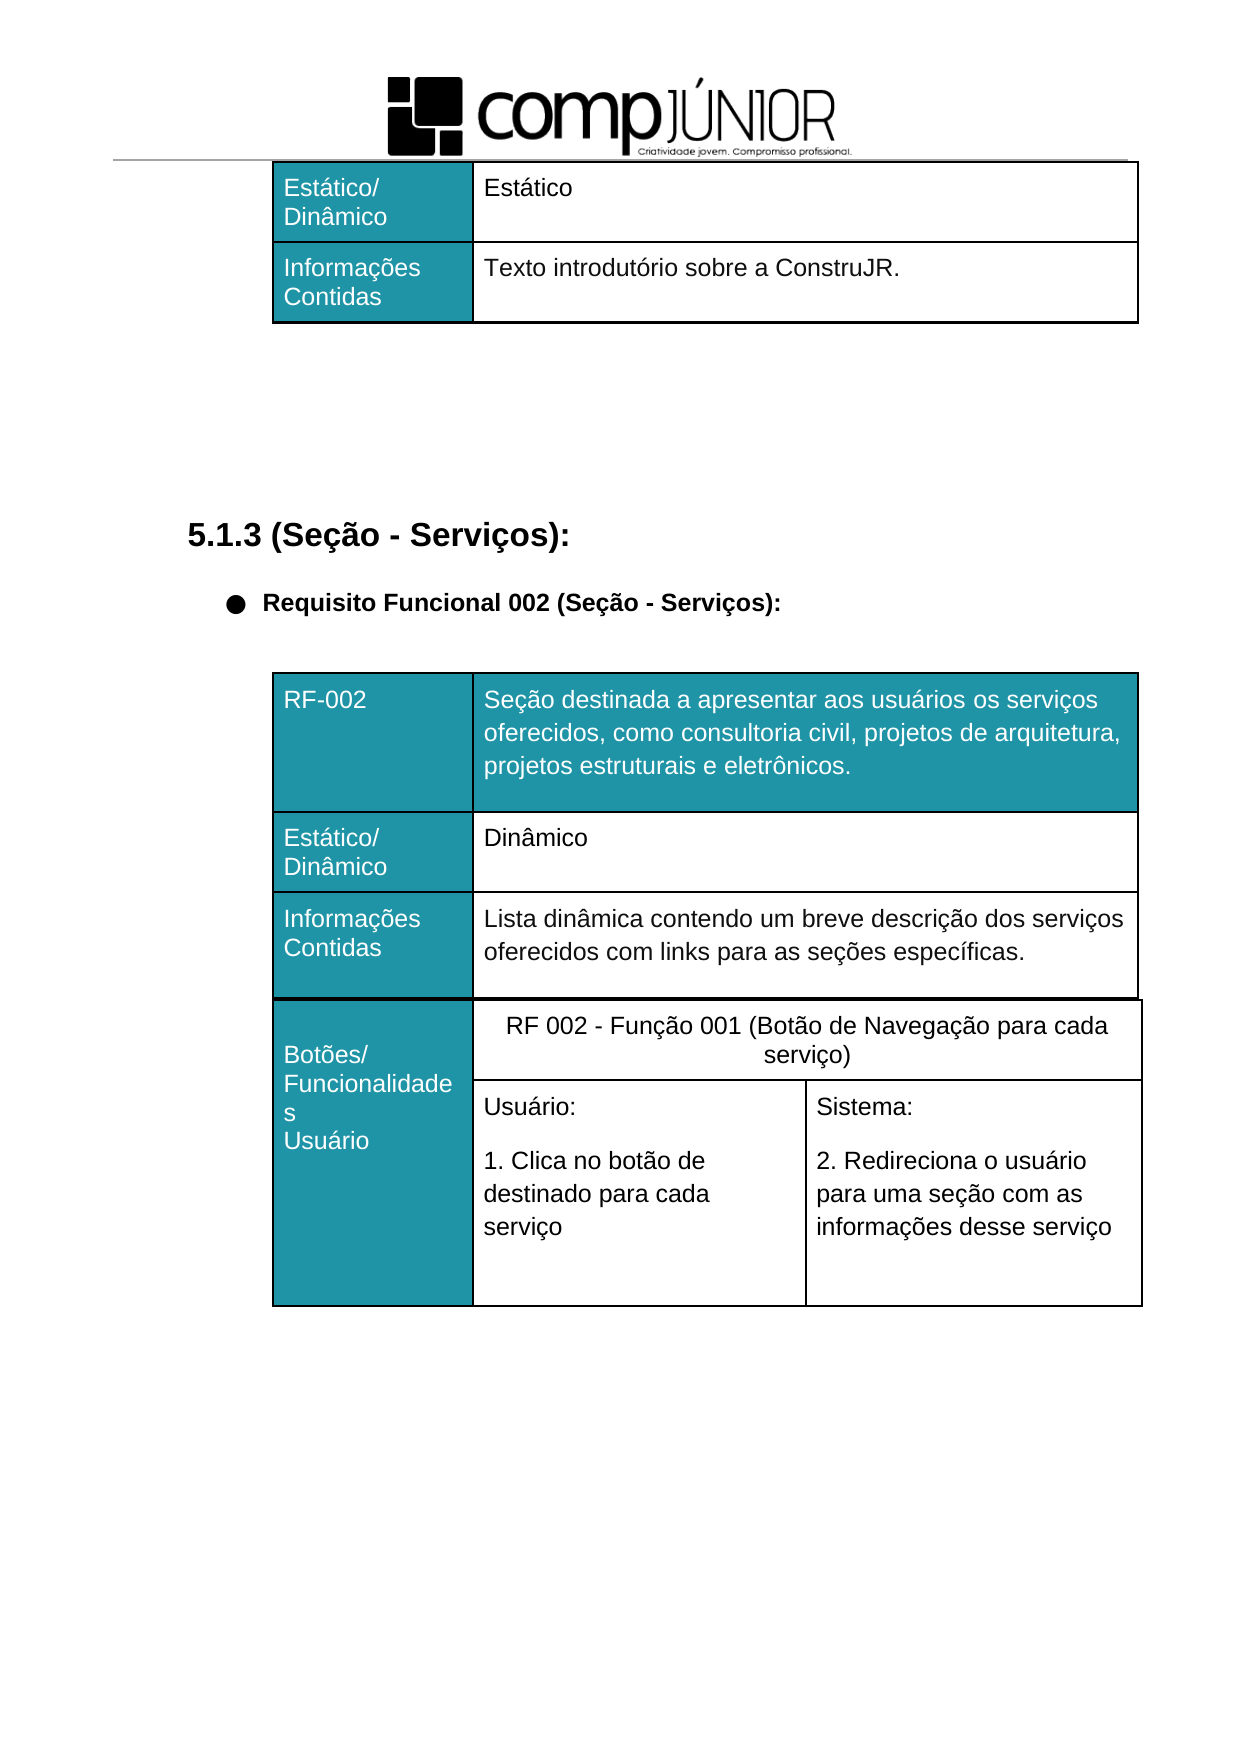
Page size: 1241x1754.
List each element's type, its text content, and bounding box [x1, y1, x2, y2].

table_cell Sistema: 2. Redireciona o usuário para uma seção com as informações desse serviço [807, 1081, 1141, 1305]
picture [387, 77, 853, 158]
table_cell Texto introdutório sobre a ConstruJR. [474, 243, 1137, 321]
table_header RF 002 - Função 001 (Botão de Navegação para cada serviço) [474, 1001, 1141, 1079]
table_cell Estático [474, 163, 1137, 241]
table_cell Lista dinâmica contendo um breve descrição dos serviços oferecidos com links para as seções específicas. [474, 893, 1137, 997]
list Requisito Funcional 002 (Seção - Serviços): [225, 574, 1128, 626]
table_cell Informações Contidas [274, 243, 472, 321]
table_header Seção destinada a apresentar aos usuários os serviços oferecidos, como consultoria civil, projetos de arquitetura, projetos estruturais e eletrônicos. [474, 674, 1137, 811]
table_header RF-002 [274, 674, 472, 811]
table_cell Estático/Dinâmico [274, 813, 472, 891]
table_cell Dinâmico [474, 813, 1137, 891]
text 5.1.3 (Seção - Serviços): [112, 515, 1128, 554]
table_header Botões/Funcionalidades Usuário [274, 1001, 472, 1305]
table_cell Informações Contidas [274, 893, 472, 997]
table_cell Estático/Dinâmico [274, 163, 472, 241]
table_cell Usuário: 1. Clica no botão de destinado para cada serviço [474, 1081, 805, 1305]
